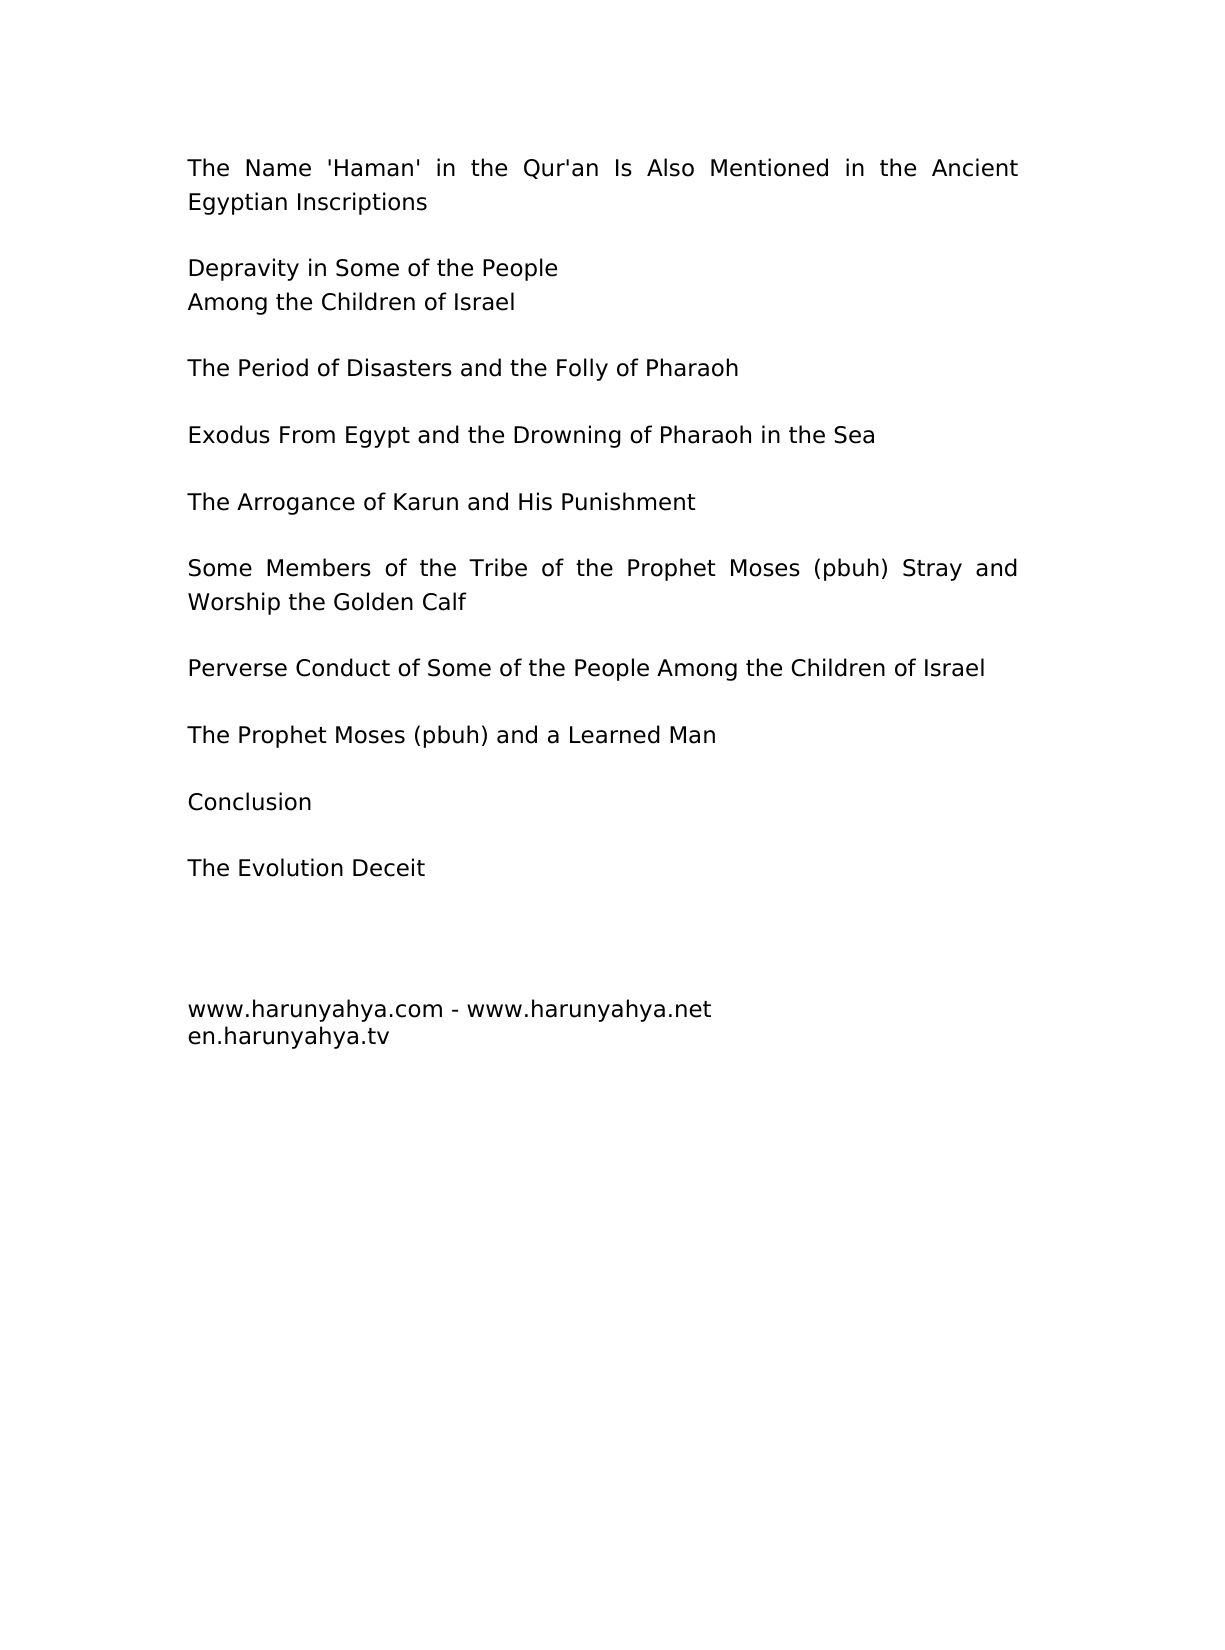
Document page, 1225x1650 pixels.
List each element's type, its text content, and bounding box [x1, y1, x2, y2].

text Perverse Conduct of Some of the People Among the Children of Israel [187, 650, 1020, 683]
text The Name 'Haman' in the Qur'an Is Also Mentioned in the Ancient Egyptian Inscriptions [187, 150, 1020, 217]
text The Arrogance of Karun and His Punishment [187, 483, 1020, 517]
text Some Members of the Tribe of the Prophet Moses (pbuh) Stray and Worship the Golden Calf [187, 550, 1020, 617]
text www.harunyahya.com - www.harunyahya.net [187, 996, 1037, 1023]
text Depravity in Some of the People [187, 250, 1020, 283]
text The Evolution Deceit [187, 850, 1020, 883]
text Exodus From Egypt and the Drowning of Pharaoh in the Sea [187, 417, 1020, 450]
text The Prophet Moses (pbuh) and a Learned Man [187, 717, 1020, 750]
text Among the Children of Israel [187, 283, 1020, 317]
text The Period of Disasters and the Folly of Pharaoh [187, 350, 1020, 383]
text Conclusion [187, 783, 1020, 817]
text en.harunyahya.tv [187, 1023, 1037, 1050]
